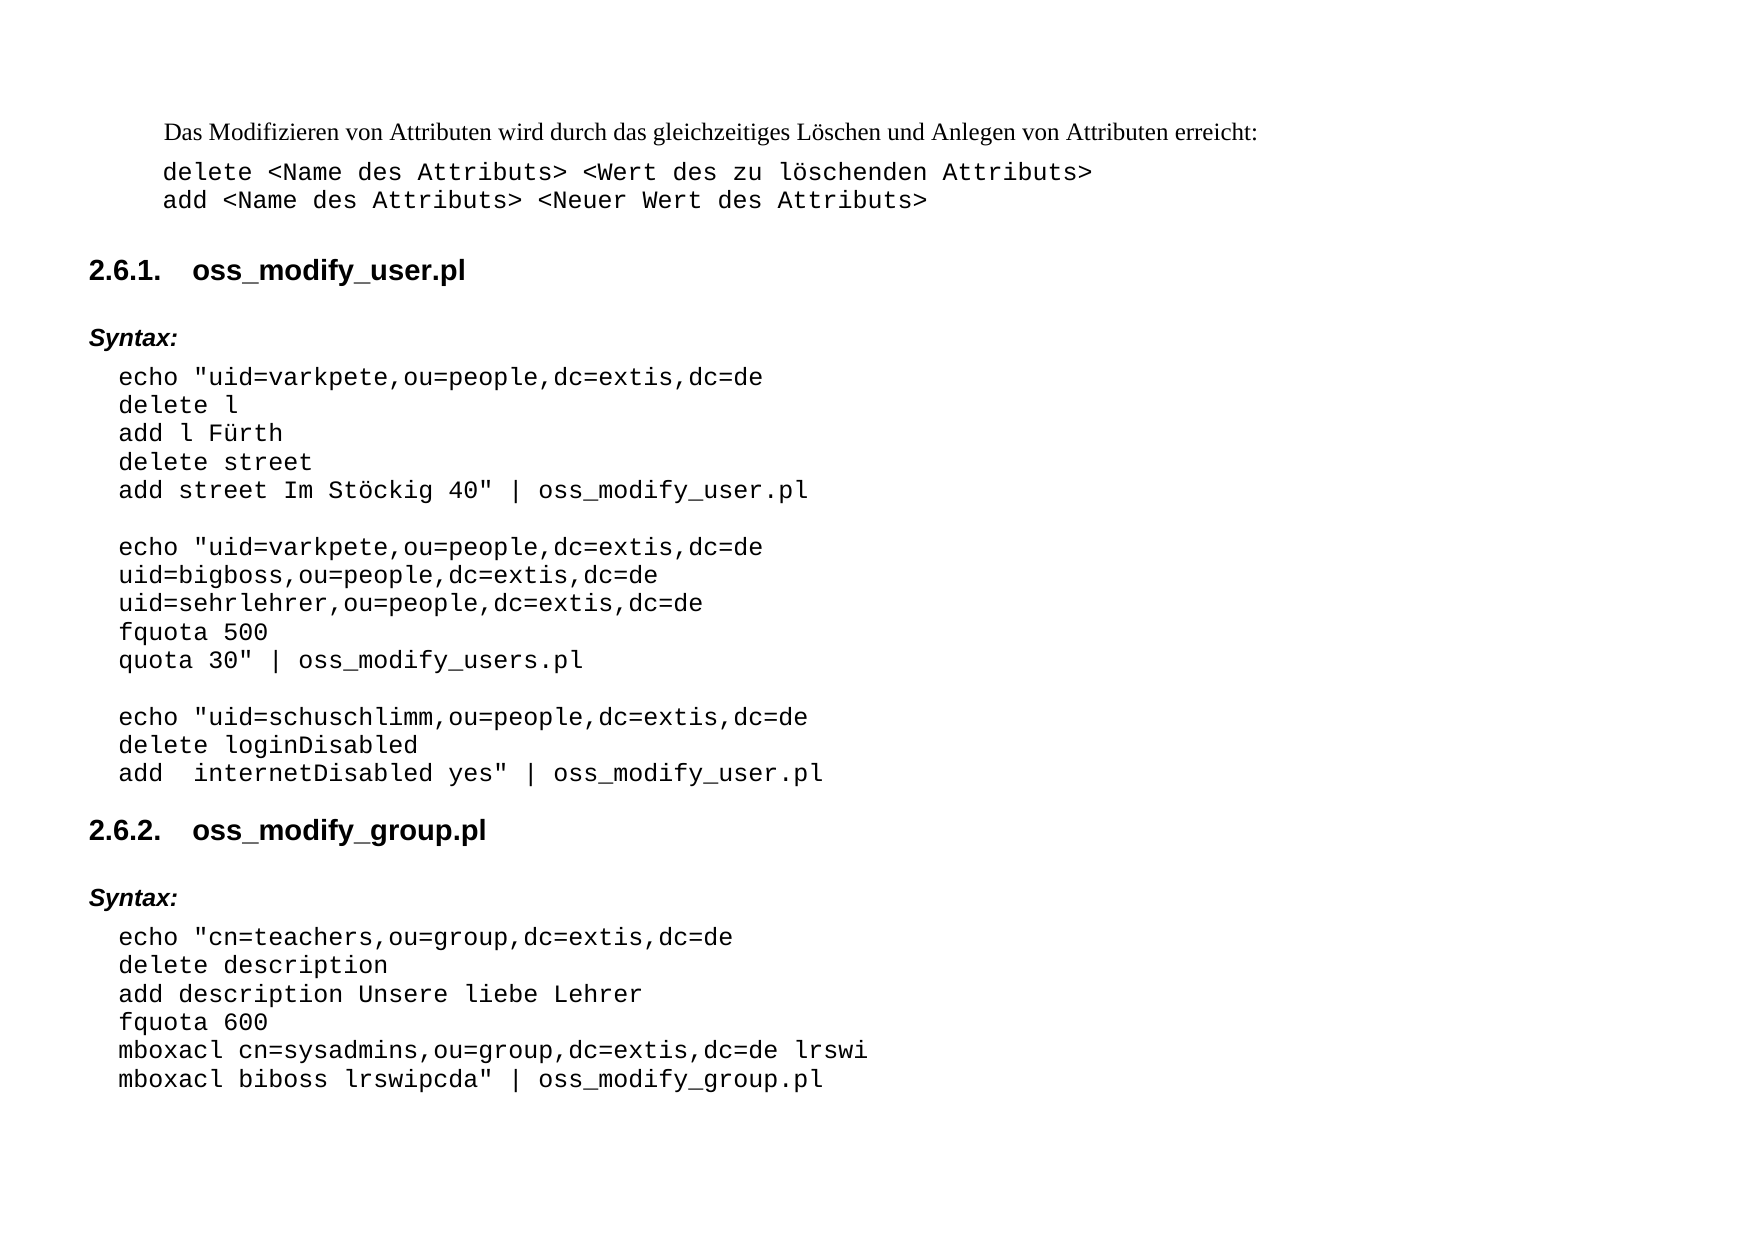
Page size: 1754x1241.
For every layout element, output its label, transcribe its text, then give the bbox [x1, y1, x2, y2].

text delete street [118, 449, 1695, 478]
list Das Modifizieren von Attributen wird durch das gleichzeitiges Löschen und Anlegen von Attributen erreicht: [126, 118, 1695, 146]
text uid=sehrlehrer,ou=people,dc=extis,dc=de [118, 591, 1695, 619]
text add street Im Stöckig 40" | oss_modify_user.pl [118, 478, 1695, 506]
text delete <Name des Attributs> <Wert des zu löschenden Attributs> add <Name des Attributs> <Neuer Wert des Attributs> [88, 158, 1695, 216]
text delete l [118, 393, 1695, 421]
text echo "uid=varkpete,ou=people,dc=extis,dc=de [118, 364, 1695, 393]
subtitle Syntax: [88, 324, 1695, 352]
text add description Unsere liebe Lehrer [118, 981, 1695, 1009]
text fquota 600 [118, 1009, 1695, 1038]
text echo "uid=varkpete,ou=people,dc=extis,dc=de [118, 534, 1695, 563]
text mboxacl cn=sysadmins,ou=group,dc=extis,dc=de lrswi [118, 1038, 1695, 1066]
text mboxacl biboss lrswipcda" | oss_modify_group.pl [118, 1066, 1695, 1094]
subtitle oss_modify_user.pl [88, 254, 1695, 287]
text fquota 500 [118, 619, 1695, 648]
text echo "cn=teachers,ou=group,dc=extis,dc=de [118, 924, 1695, 953]
subtitle oss_modify_group.pl [88, 814, 1695, 847]
text quota 30" | oss_modify_users.pl [118, 648, 1695, 676]
text delete description [118, 953, 1695, 981]
text uid=bigboss,ou=people,dc=extis,dc=de [118, 563, 1695, 591]
text delete loginDisabled [118, 733, 1695, 761]
text echo "uid=schuschlimm,ou=people,dc=extis,dc=de [118, 704, 1695, 733]
text add l Fürth [118, 421, 1695, 449]
subtitle Syntax: [88, 884, 1695, 912]
text add internetDisabled yes" | oss_modify_user.pl [118, 761, 1695, 789]
